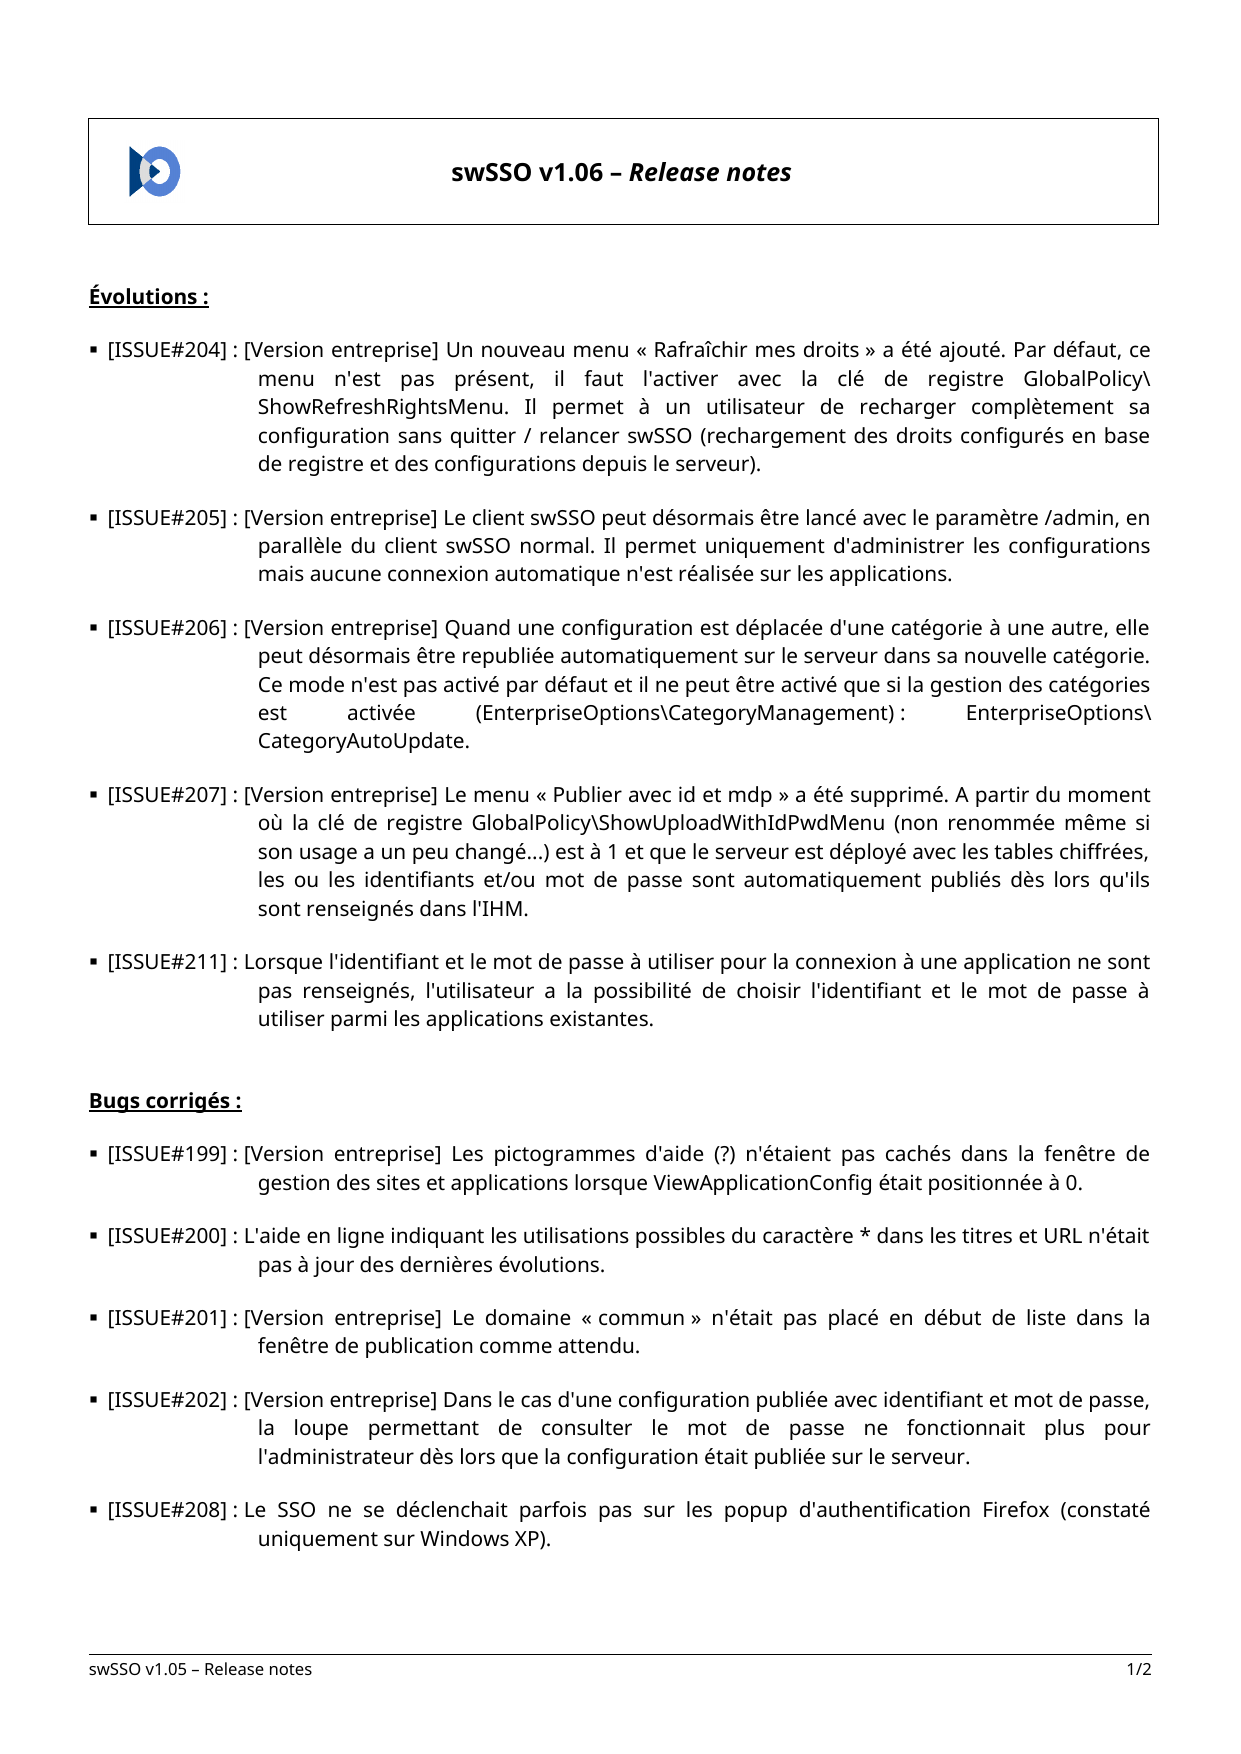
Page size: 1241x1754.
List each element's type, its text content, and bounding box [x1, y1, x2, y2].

list [ISSUE#201] : [Version entreprise] Le domaine « commun » n'était pas placé en début de liste dans la fenêtre de publication comme attendu. [89, 1303, 1152, 1360]
table_header swSSO v1.06 – Release notes [220, 119, 1026, 224]
list [ISSUE#202] : [Version entreprise] Dans le cas d'une configuration publiée avec identifiant et mot de passe, la loupe permettant de consulter le mot de passe ne fonctionnait plus pour l'administrateur dès lors que la configuration était publiée sur le serveur. [89, 1385, 1152, 1470]
list [ISSUE#205] : [Version entreprise] Le client swSSO peut désormais être lancé avec le paramètre /admin, en parallèle du client swSSO normal. Il permet uniquement d'administrer les configurations mais aucune connexion automatique n'est réalisée sur les applications. [89, 503, 1152, 588]
list [ISSUE#204] : [Version entreprise] Un nouveau menu « Rafraîchir mes droits » a été ajouté. Par défaut, ce menu n'est pas présent, il faut l'activer avec la clé de registre GlobalPolicy\ShowRefreshRightsMenu. Il permet à un utilisateur de recharger complètement sa configuration sans quitter / relancer swSSO (rechargement des droits configurés en base de registre et des configurations depuis le serveur). [89, 335, 1152, 478]
picture [124, 140, 185, 203]
list [ISSUE#208] : Le SSO ne se déclenchait parfois pas sur les popup d'authentification Firefox (constaté uniquement sur Windows XP). [89, 1495, 1152, 1552]
text Évolutions : [89, 282, 1152, 310]
list [ISSUE#207] : [Version entreprise] Le menu « Publier avec id et mdp » a été supprimé. A partir du moment où la clé de registre GlobalPolicy\ShowUploadWithIdPwdMenu (non renommée même si son usage a un peu changé...) est à 1 et que le serveur est déployé avec les tables chiffrées, les ou les identifiants et/ou mot de passe sont automatiquement publiés dès lors qu'ils sont renseignés dans l'IHM. [89, 780, 1152, 922]
list [ISSUE#206] : [Version entreprise] Quand une configuration est déplacée d'une catégorie à une autre, elle peut désormais être republiée automatiquement sur le serveur dans sa nouvelle catégorie. Ce mode n'est pas activé par défaut et il ne peut être activé que si la gestion des catégories est activée (EnterpriseOptions\CategoryManagement) : EnterpriseOptions\CategoryAutoUpdate. [89, 613, 1152, 755]
table_header [89, 119, 220, 224]
list [ISSUE#200] : L'aide en ligne indiquant les utilisations possibles du caractère * dans les titres et URL n'était pas à jour des dernières évolutions. [89, 1221, 1152, 1278]
list [ISSUE#211] : Lorsque l'identifiant et le mot de passe à utiliser pour la connexion à une application ne sont pas renseignés, l'utilisateur a la possibilité de choisir l'identifiant et le mot de passe à utiliser parmi les applications existantes. [89, 947, 1152, 1033]
text Bugs corrigés : [89, 1086, 1152, 1114]
list [ISSUE#199] : [Version entreprise] Les pictogrammes d'aide (?) n'étaient pas cachés dans la fenêtre de gestion des sites et applications lorsque ViewApplicationConfig était positionnée à 0. [89, 1139, 1152, 1196]
table_header [1026, 119, 1158, 224]
